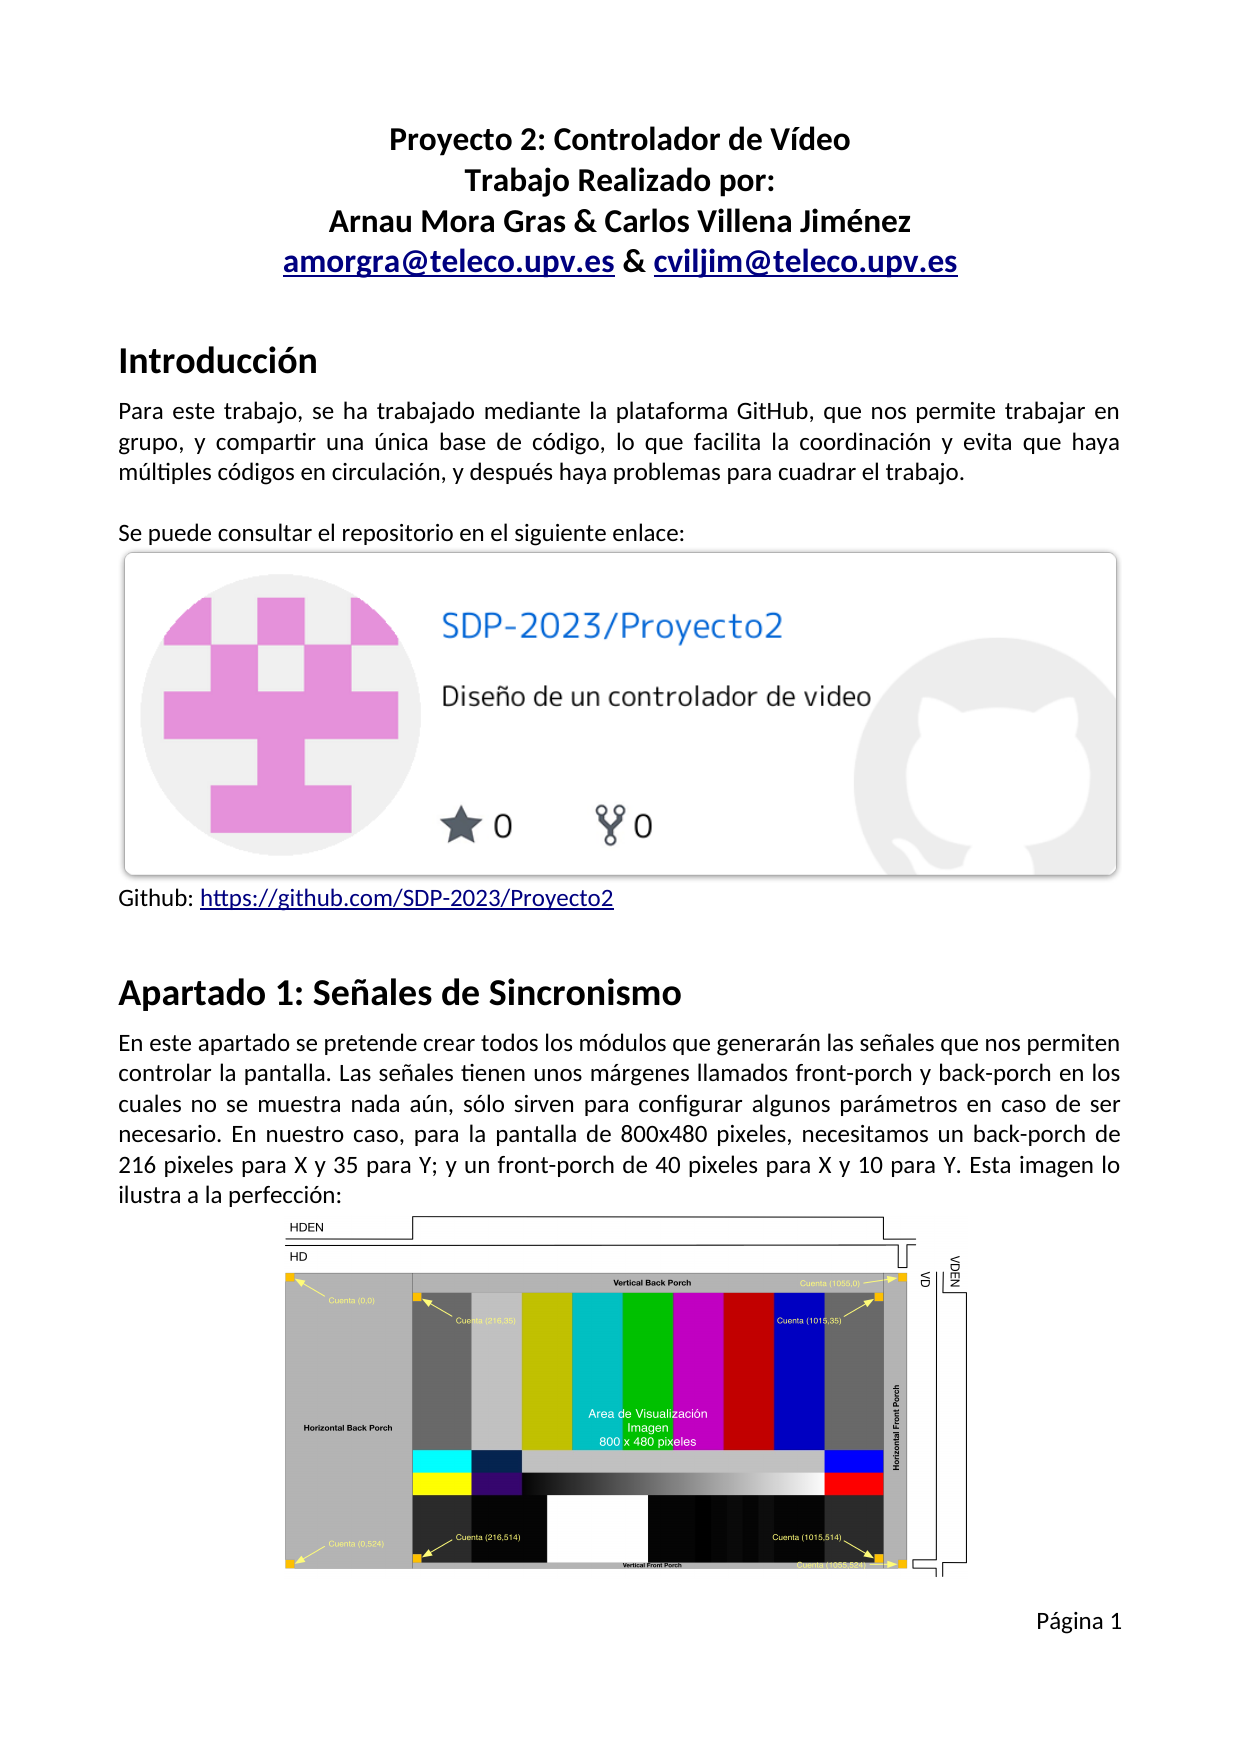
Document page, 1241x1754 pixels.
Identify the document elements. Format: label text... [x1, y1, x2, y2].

text Github: https://github.com/SDP-2023/Proyecto2 [118, 883, 1122, 913]
text Trabajo Realizado por: [118, 159, 1122, 199]
subtitle Apartado 1: Señales de Sincronismo [118, 968, 1122, 1014]
text amorgra@teleco.upv.es & cviljim@teleco.upv.es [118, 240, 1122, 281]
picture [283, 1215, 969, 1579]
picture [118, 547, 1123, 883]
text En este apartado se pretende crear todos los módulos que generarán las señales que nos permiten controlar la pantalla. Las señales tienen unos márgenes llamados front-porch y back-porch en los cuales no se muestra nada aún, sólo sirven para configurar algunos parámetros en caso de ser necesario. En nuestro caso, para la pantalla de 800x480 pixeles, necesitamos un back-porch de 216 pixeles para X y 35 para Y; y un front-porch de 40 pixeles para X y 10 para Y. Esta imagen lo ilustra a la perfección: [118, 1027, 1122, 1210]
text Se puede consultar el repositorio en el siguiente enlace: [118, 517, 1122, 547]
text Proyecto 2: Controlador de Vídeo [118, 118, 1122, 159]
text Para este trabajo, se ha trabajado mediante la plataforma GitHub, que nos permite trabajar en grupo, y compartir una única base de código, lo que facilita la coordinación y evita que haya múltiples códigos en circulación, y después haya problemas para cuadrar el trabajo. [118, 395, 1122, 487]
text Arnau Mora Gras & Carlos Villena Jiménez [118, 199, 1122, 240]
subtitle Introducción [118, 337, 1122, 383]
